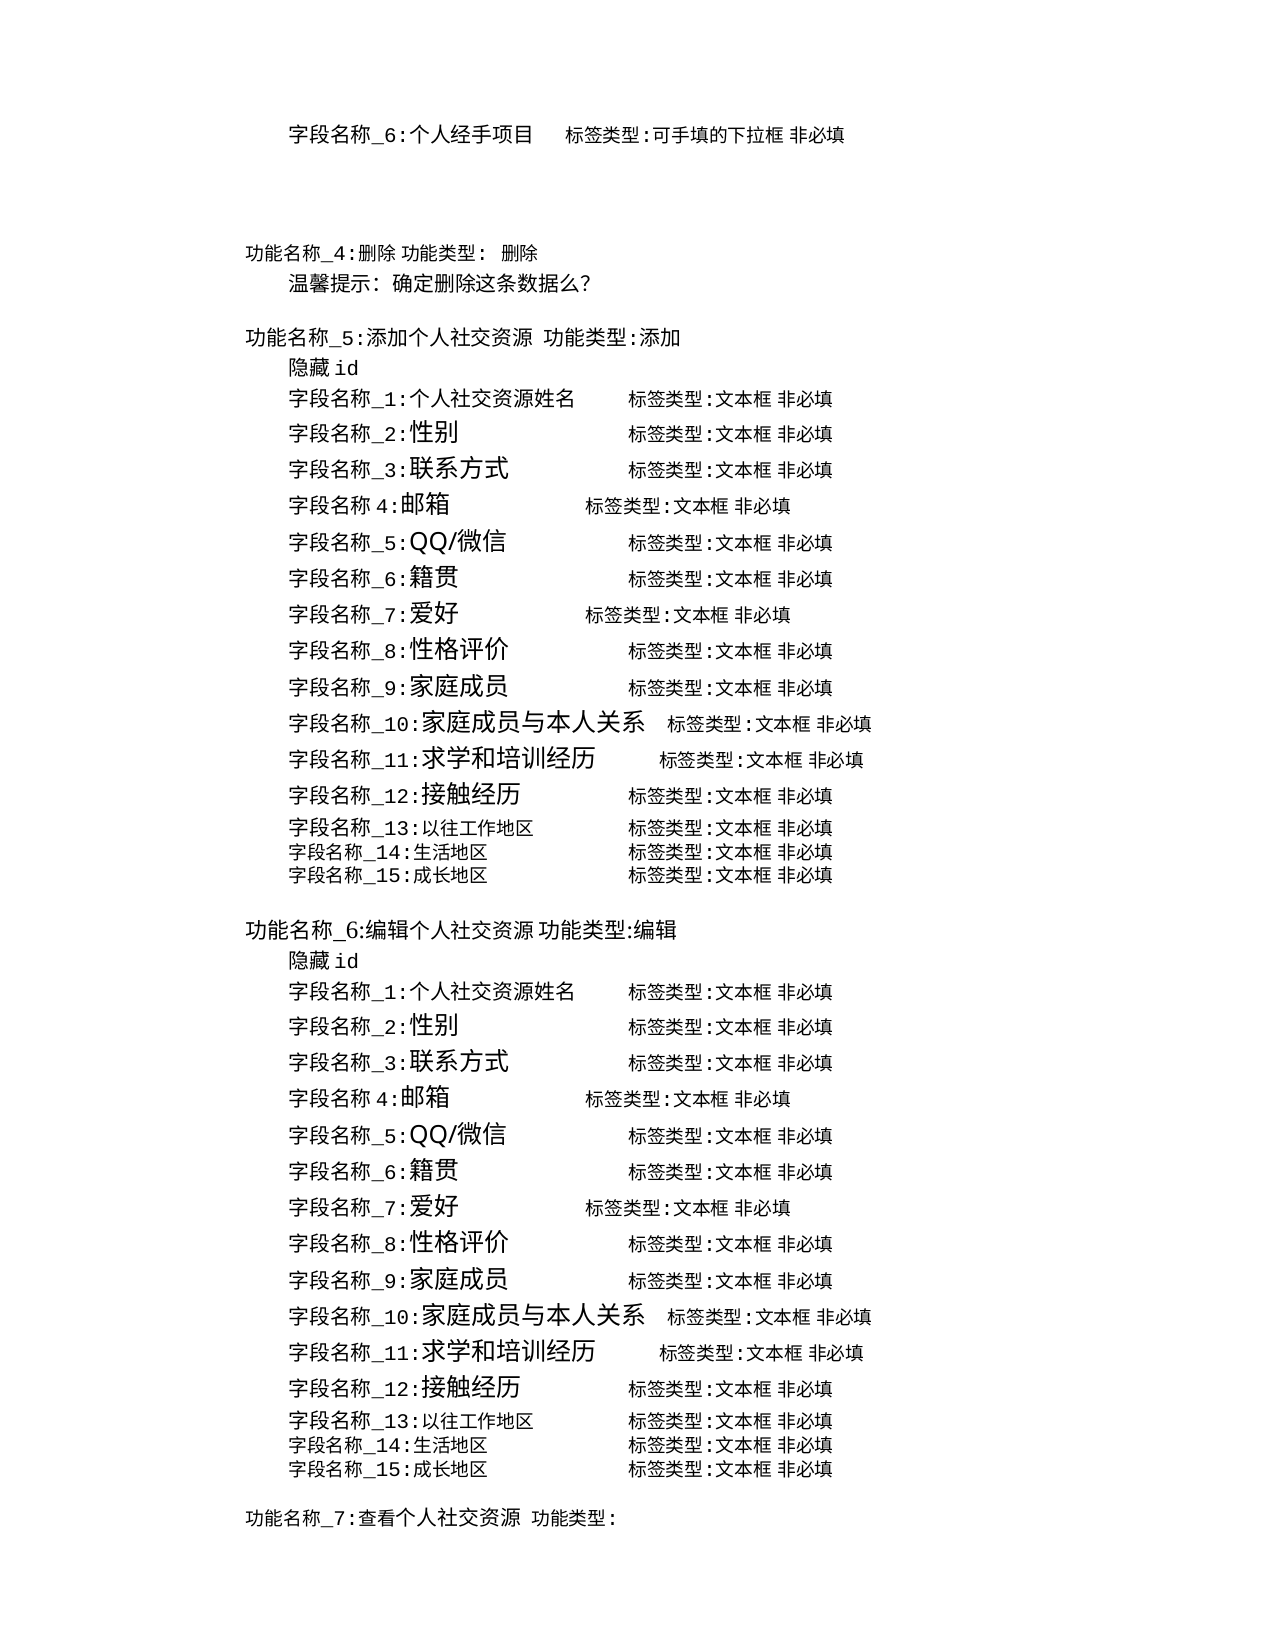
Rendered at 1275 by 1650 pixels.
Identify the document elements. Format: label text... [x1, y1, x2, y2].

text 字段名称_13:以往工作地区 标签类型:文本框 非必填 [118, 811, 1157, 841]
text 字段名称_8:性格评价 标签类型:文本框 非必填 [118, 1223, 1157, 1259]
text 字段名称_5:QQ/微信 标签类型:文本框 非必填 [118, 1114, 1157, 1150]
text 字段名称_13:以往工作地区 标签类型:文本框 非必填 [118, 1404, 1157, 1434]
text 功能名称_7:查看个人社交资源 功能类型: [118, 1506, 1157, 1532]
text 字段名称_11:求学和培训经历 标签类型:文本框 非必填 [118, 738, 1157, 775]
text 字段名称_7:爱好 标签类型:文本框 非必填 [118, 593, 1157, 630]
text 字段名称_10:家庭成员与本人关系 标签类型:文本框 非必填 [118, 1295, 1157, 1332]
text 字段名称_6:籍贯 标签类型:文本框 非必填 [118, 1150, 1157, 1187]
text 字段名称4:邮箱 标签类型:文本框 非必填 [118, 485, 1157, 521]
text 字段名称_8:性格评价 标签类型:文本框 非必填 [118, 630, 1157, 666]
text 字段名称_2:性别 标签类型:文本框 非必填 [118, 412, 1157, 448]
text 字段名称_12:接触经历 标签类型:文本框 非必填 [118, 775, 1157, 811]
text 字段名称_10:家庭成员与本人关系 标签类型:文本框 非必填 [118, 702, 1157, 738]
text 字段名称_7:爱好 标签类型:文本框 非必填 [118, 1187, 1157, 1223]
text 字段名称_14:生活地区 标签类型:文本框 非必填 [118, 1434, 1157, 1458]
text 字段名称_11:求学和培训经历 标签类型:文本框 非必填 [118, 1332, 1157, 1368]
text 字段名称_3:联系方式 标签类型:文本框 非必填 [118, 448, 1157, 485]
text 字段名称_9:家庭成员 标签类型:文本框 非必填 [118, 666, 1157, 702]
text 字段名称_6:籍贯 标签类型:文本框 非必填 [118, 557, 1157, 593]
text 隐藏id [118, 944, 1157, 975]
text 字段名称_12:接触经历 标签类型:文本框 非必填 [118, 1368, 1157, 1404]
text 功能名称_6:编辑个人社交资源 功能类型:编辑 [118, 913, 1157, 944]
text 字段名称_15:成长地区 标签类型:文本框 非必填 [118, 865, 1157, 889]
text 功能名称_4:删除 功能类型: 删除 [118, 243, 1157, 267]
text 隐藏id [118, 351, 1157, 382]
text 温馨提示：确定删除这条数据么？ [118, 267, 1157, 297]
text 字段名称4:邮箱 标签类型:文本框 非必填 [118, 1078, 1157, 1114]
text 字段名称_14:生活地区 标签类型:文本框 非必填 [118, 841, 1157, 865]
text 字段名称_6:个人经手项目 标签类型:可手填的下拉框 非必填 [118, 118, 1157, 148]
text 功能名称_5:添加个人社交资源 功能类型:添加 [118, 321, 1157, 351]
text 字段名称_2:性别 标签类型:文本框 非必填 [118, 1005, 1157, 1042]
text 字段名称_3:联系方式 标签类型:文本框 非必填 [118, 1042, 1157, 1078]
text 字段名称_5:QQ/微信 标签类型:文本框 非必填 [118, 521, 1157, 557]
text 字段名称_1:个人社交资源姓名 标签类型:文本框 非必填 [118, 382, 1157, 412]
text 字段名称_1:个人社交资源姓名 标签类型:文本框 非必填 [118, 975, 1157, 1005]
text 字段名称_15:成长地区 标签类型:文本框 非必填 [118, 1458, 1157, 1482]
text 字段名称_9:家庭成员 标签类型:文本框 非必填 [118, 1259, 1157, 1295]
